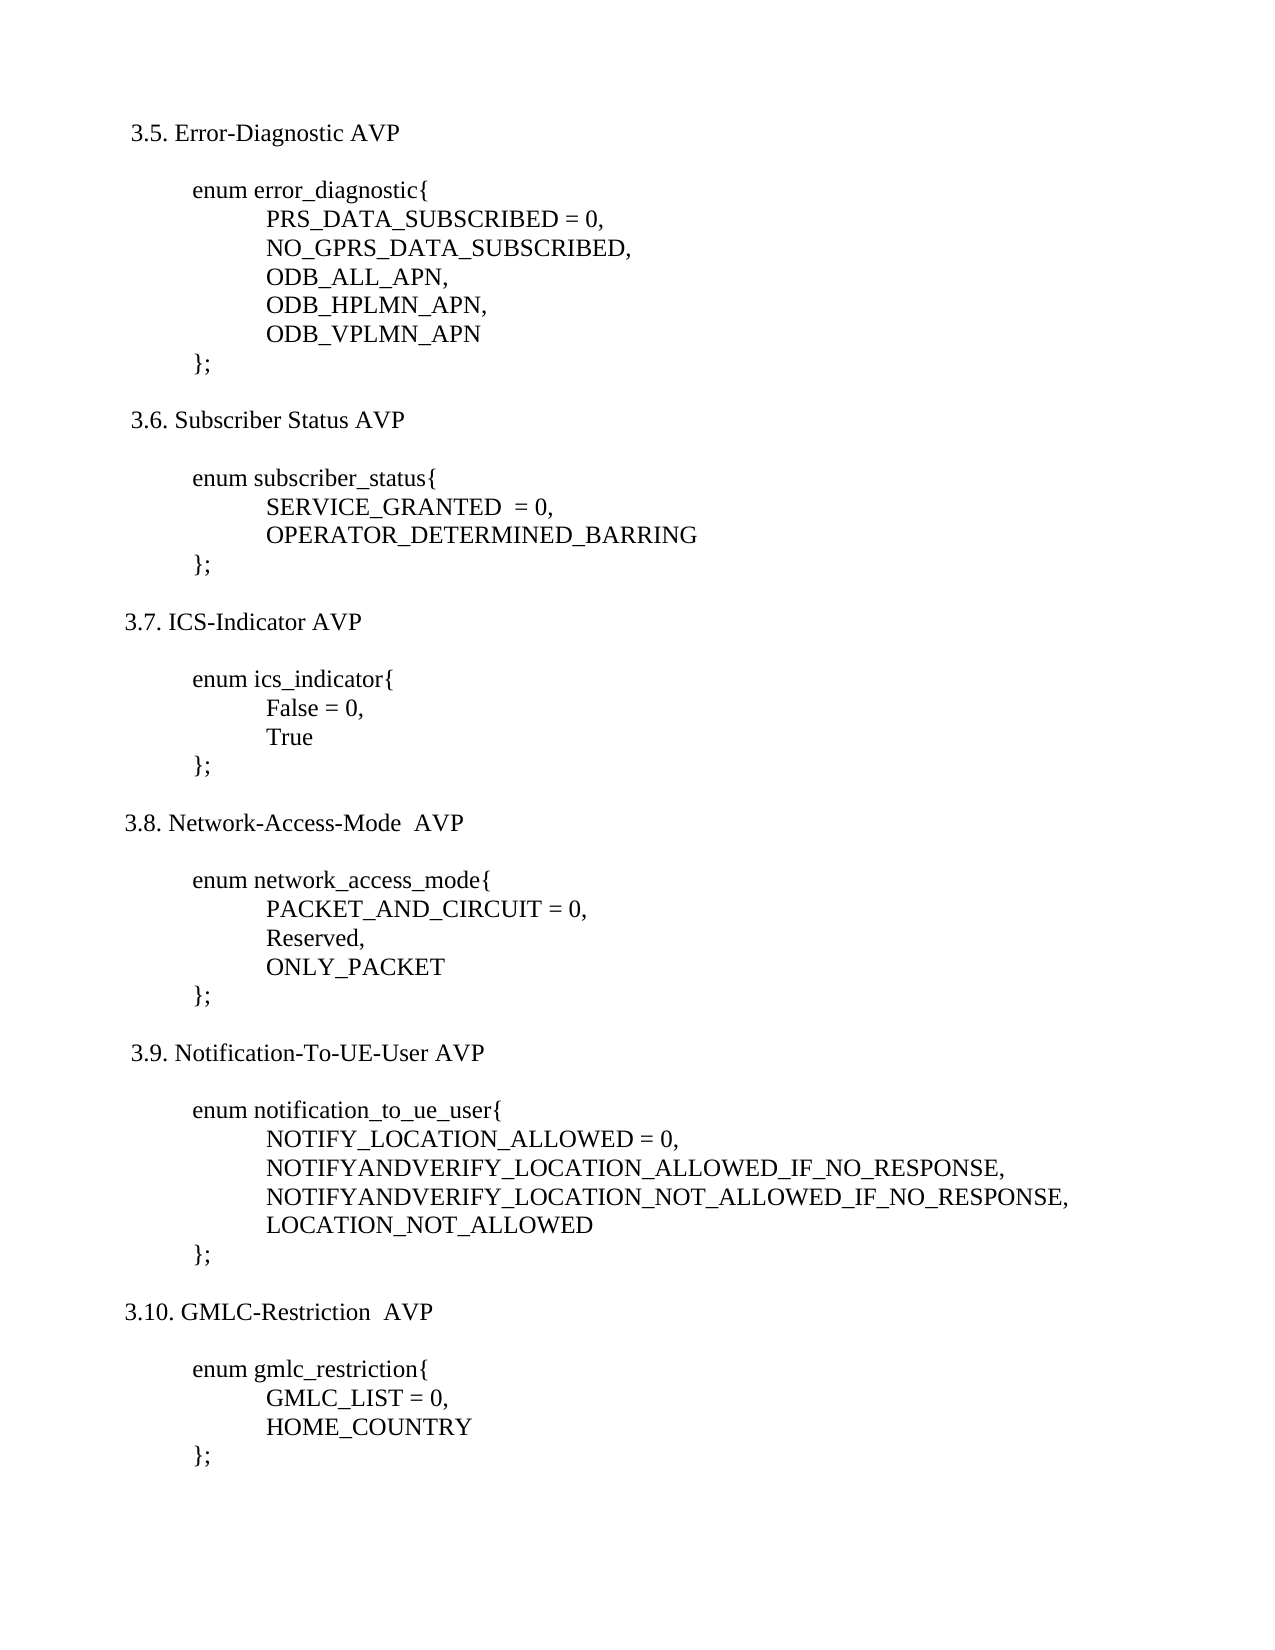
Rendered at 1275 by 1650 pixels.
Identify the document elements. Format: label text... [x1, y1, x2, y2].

text LOCATION_NOT_ALLOWED [118, 1211, 1157, 1239]
text 3.9. Notification-To-UE-User AVP [118, 1038, 1157, 1067]
text }; [118, 751, 1157, 779]
text enum notification_to_ue_user{ [118, 1096, 1157, 1124]
text False = 0, [118, 693, 1157, 722]
text enum network_access_mode{ [118, 866, 1157, 894]
text NO_GPRS_DATA_SUBSCRIBED, [118, 233, 1157, 262]
text 3.7. ICS-Indicator AVP [118, 607, 1157, 636]
text ONLY_PACKET [118, 952, 1157, 981]
text ODB_VPLMN_APN [118, 319, 1157, 348]
text OPERATOR_DETERMINED_BARRING [118, 521, 1157, 549]
text 3.5. Error-Diagnostic AVP enum error_diagnostic{ [118, 118, 1157, 204]
text NOTIFYANDVERIFY_LOCATION_ALLOWED_IF_NO_RESPONSE, [118, 1153, 1157, 1182]
text 3.8. Network-Access-Mode AVP [118, 808, 1157, 837]
text NOTIFY_LOCATION_ALLOWED = 0, [118, 1124, 1157, 1153]
text HOME_COUNTRY [118, 1412, 1157, 1441]
text NOTIFYANDVERIFY_LOCATION_NOT_ALLOWED_IF_NO_RESPONSE, [118, 1182, 1157, 1211]
text PACKET_AND_CIRCUIT = 0, [118, 894, 1157, 923]
text }; [118, 549, 1157, 578]
text }; [118, 981, 1157, 1009]
text }; [118, 1441, 1157, 1469]
text ODB_HPLMN_APN, [118, 291, 1157, 319]
text True [118, 722, 1157, 751]
text enum gmlc_restriction{ [118, 1354, 1157, 1383]
text 3.10. GMLC-Restriction AVP [118, 1297, 1157, 1326]
text }; [118, 348, 1157, 377]
text }; [118, 1239, 1157, 1268]
text 3.6. Subscriber Status AVP enum subscriber_status{ [118, 406, 1157, 492]
text SERVICE_GRANTED = 0, [118, 492, 1157, 521]
text GMLC_LIST = 0, [118, 1383, 1157, 1412]
text enum ics_indicator{ [118, 664, 1157, 693]
text ODB_ALL_APN, [118, 262, 1157, 291]
text PRS_DATA_SUBSCRIBED = 0, [118, 204, 1157, 233]
text Reserved, [118, 923, 1157, 952]
